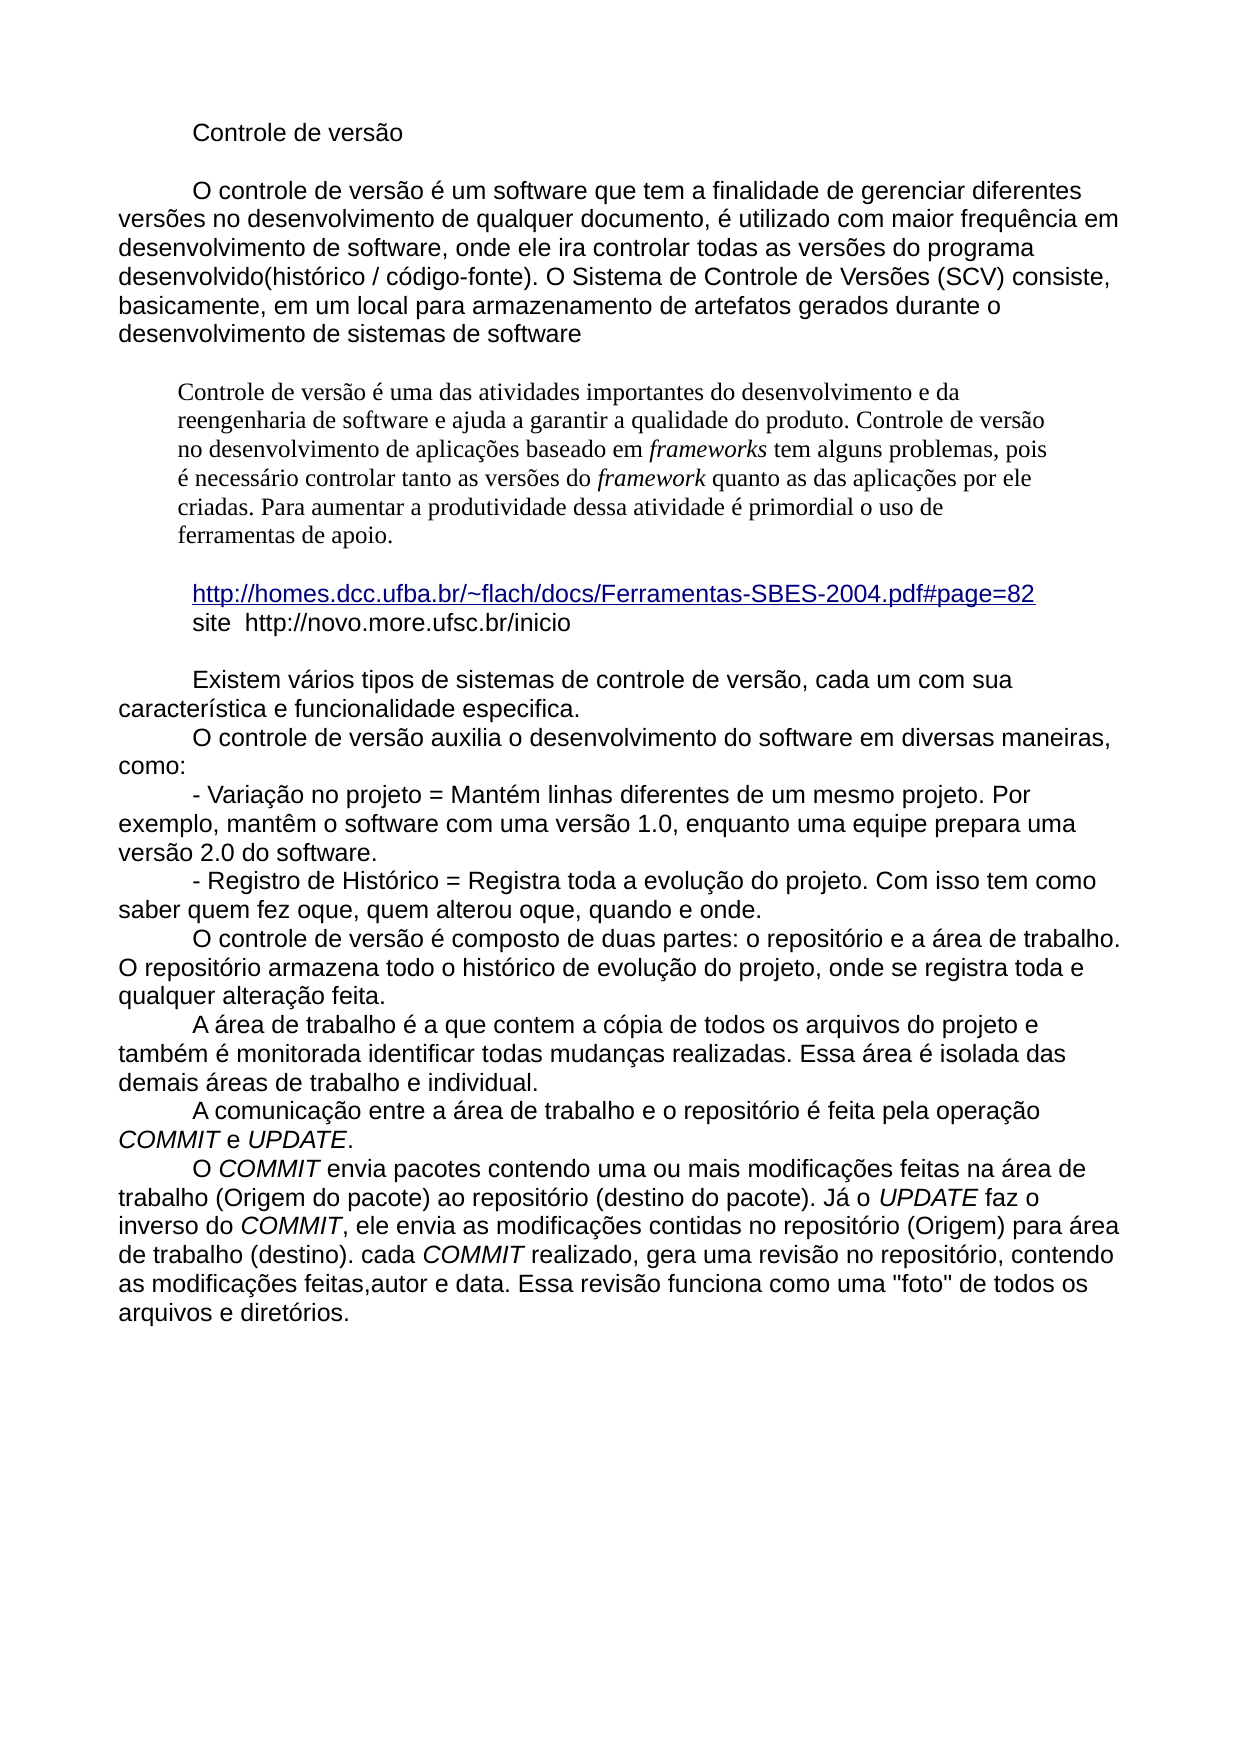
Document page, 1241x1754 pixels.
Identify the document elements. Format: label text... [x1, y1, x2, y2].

text http://homes.dcc.ufba.br/~flach/docs/Ferramentas-SBES-2004.pdf#page=82 [118, 579, 1122, 608]
text Controle de versão é uma das atividades importantes do desenvolvimento e da reengenharia de software e ajuda a garantir a qualidade do produto. Controle de versão no desenvolvimento de aplicações baseado em frameworks tem alguns problemas, pois é necessário controlar tanto as versões do framework quanto as das aplicações por ele criadas. Para aumentar a produtividade dessa atividade é primordial o uso de ferramentas de apoio. [177, 377, 1063, 549]
text - Registro de Histórico = Registra toda a evolução do projeto. Com isso tem como saber quem fez oque, quem alterou oque, quando e onde. [118, 866, 1122, 924]
text A comunicação entre a área de trabalho e o repositório é feita pela operação COMMIT e UPDATE. [118, 1096, 1122, 1154]
text - Variação no projeto = Mantém linhas diferentes de um mesmo projeto. Por exemplo, mantêm o software com uma versão 1.0, enquanto uma equipe prepara uma versão 2.0 do software. [118, 780, 1122, 866]
text Existem vários tipos de sistemas de controle de versão, cada um com sua característica e funcionalidade especifica. [118, 665, 1122, 723]
text A área de trabalho é a que contem a cópia de todos os arquivos do projeto e também é monitorada identificar todas mudanças realizadas. Essa área é isolada das demais áreas de trabalho e individual. [118, 1010, 1122, 1096]
text O controle de versão é composto de duas partes: o repositório e a área de trabalho. O repositório armazena todo o histórico de evolução do projeto, onde se registra toda e qualquer alteração feita. [118, 924, 1122, 1010]
text O controle de versão é um software que tem a finalidade de gerenciar diferentes versões no desenvolvimento de qualquer documento, é utilizado com maior frequência em desenvolvimento de software, onde ele ira controlar todas as versões do programa desenvolvido(histórico / código-fonte). O Sistema de Controle de Versões (SCV) consiste, basicamente, em um local para armazenamento de artefatos gerados durante o desenvolvimento de sistemas de software [118, 176, 1122, 348]
text site http://novo.more.ufsc.br/inicio [118, 608, 1122, 636]
text Controle de versão [118, 118, 1122, 147]
text O controle de versão auxilia o desenvolvimento do software em diversas maneiras, como: [118, 723, 1122, 780]
text O COMMIT envia pacotes contendo uma ou mais modificações feitas na área de trabalho (Origem do pacote) ao repositório (destino do pacote). Já o UPDATE faz o inverso do COMMIT, ele envia as modificações contidas no repositório (Origem) para área de trabalho (destino). cada COMMIT realizado, gera uma revisão no repositório, contendo as modificações feitas,autor e data. Essa revisão funciona como uma "foto" de todos os arquivos e diretórios. [118, 1154, 1122, 1326]
